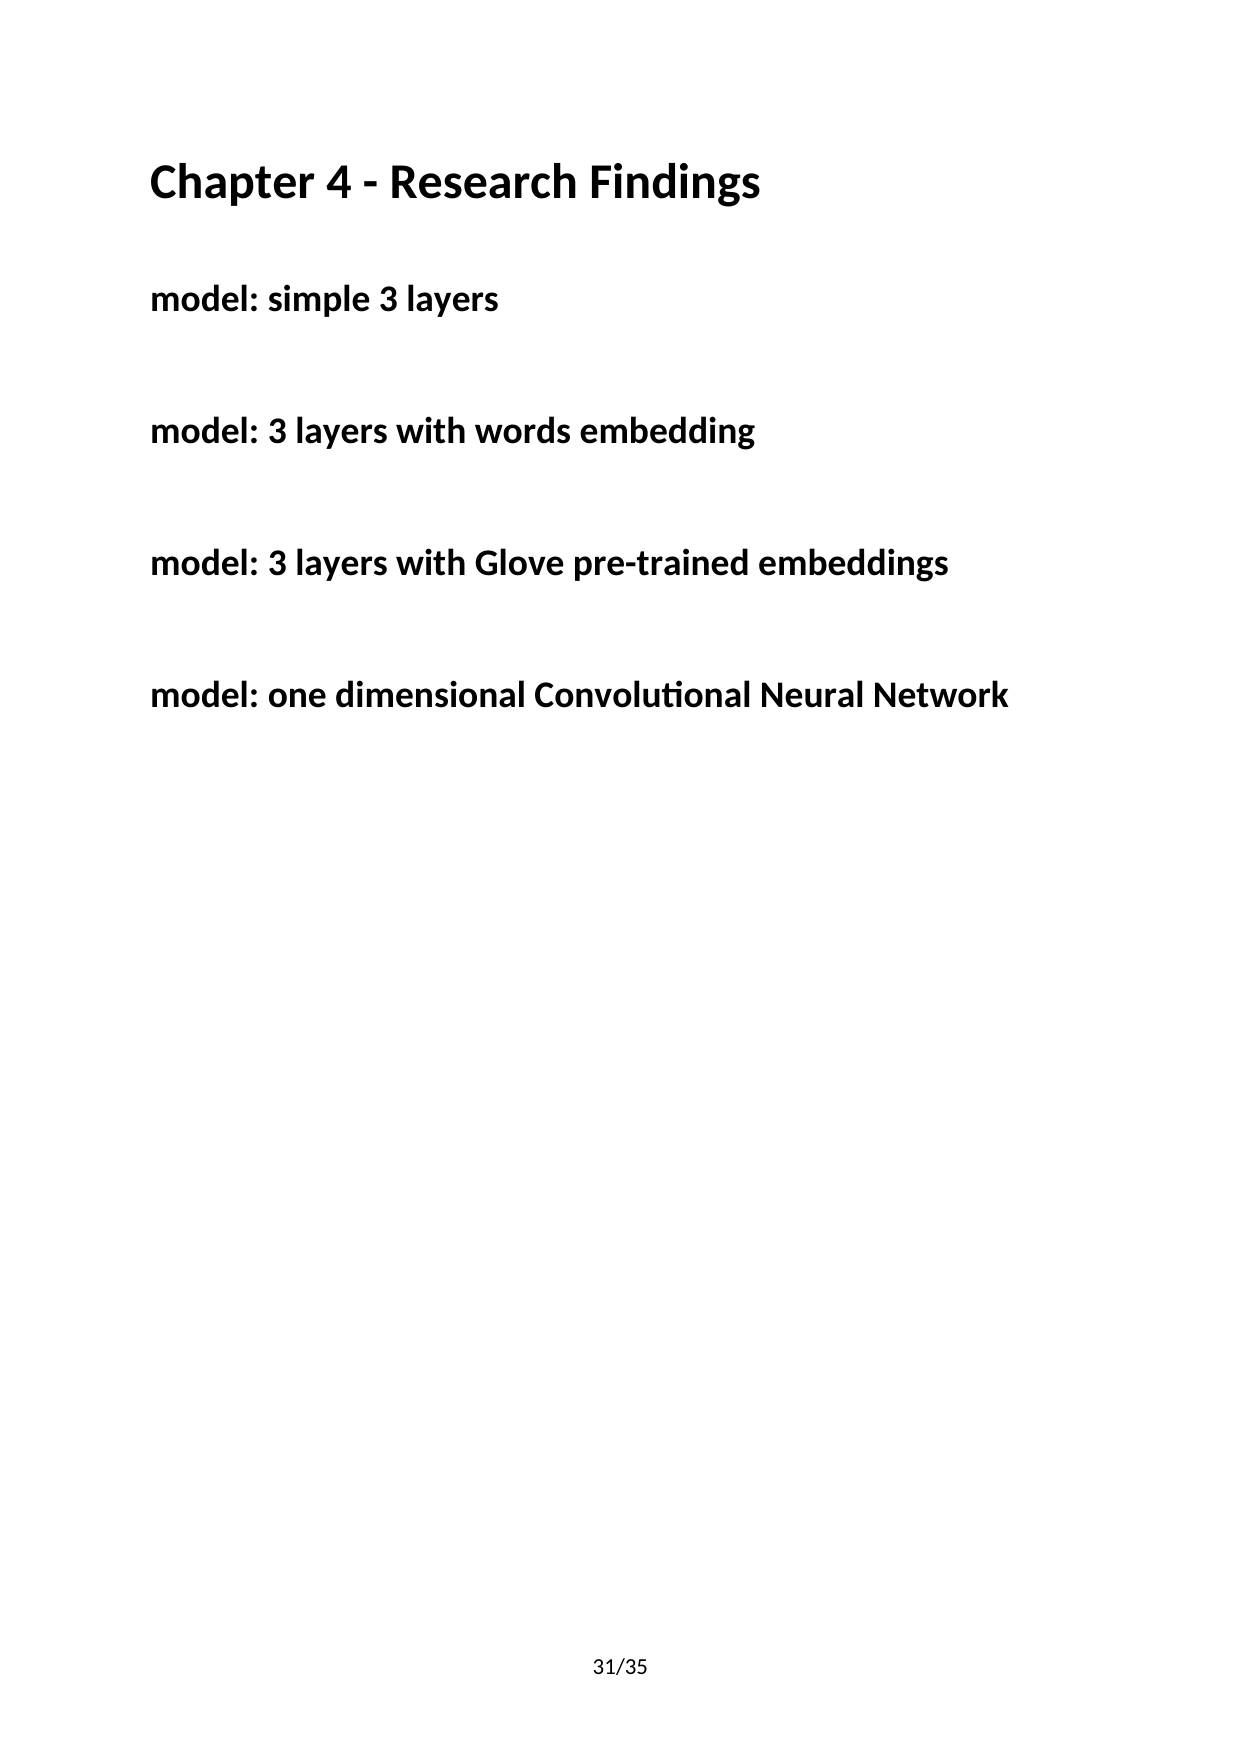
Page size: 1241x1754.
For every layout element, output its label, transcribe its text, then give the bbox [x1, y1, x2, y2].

subtitle model: simple 3 layers [150, 274, 1090, 320]
subtitle Chapter 4 - Research Findings [150, 150, 1090, 211]
subtitle model: 3 layers with words embedding [150, 407, 1090, 453]
subtitle model: 3 layers with Glove pre-trained embeddings [150, 539, 1090, 585]
subtitle model: one dimensional Convolutional Neural Network [150, 671, 1090, 717]
